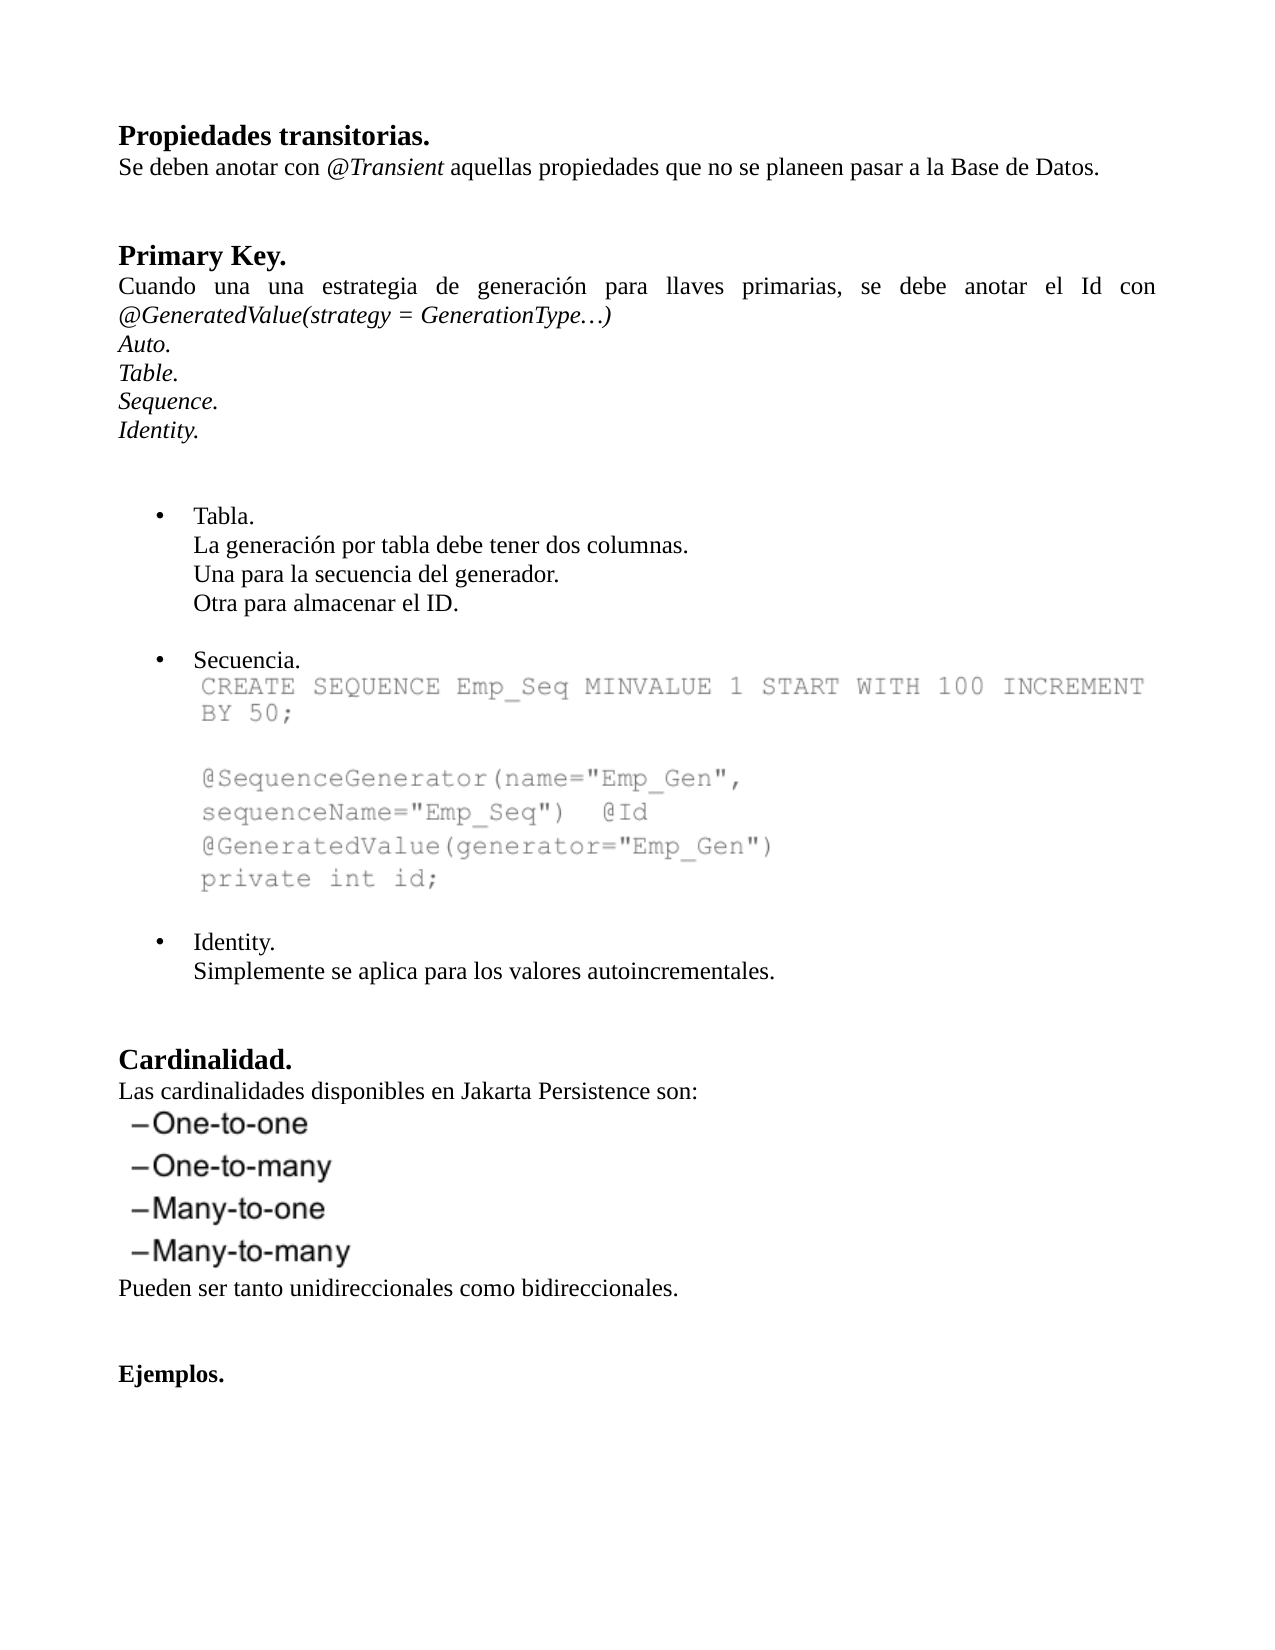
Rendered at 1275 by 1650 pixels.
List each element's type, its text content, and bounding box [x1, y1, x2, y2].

list La generación por tabla debe tener dos columnas. [156, 530, 1157, 559]
list Identity. [156, 927, 1157, 956]
text Se deben anotar con @Transient aquellas propiedades que no se planeen pasar a la Base de Datos. [118, 152, 1157, 180]
text Las cardinalidades disponibles en Jakarta Persistence son: [118, 1076, 1157, 1104]
text Sequence. [118, 386, 1157, 415]
text Pueden ser tanto unidireccionales como bidireccionales. [118, 1273, 1157, 1302]
text Primary Key. [118, 238, 1157, 271]
text Identity. [118, 415, 1157, 444]
text Auto. [118, 329, 1157, 358]
picture [193, 673, 1151, 899]
list Una para la secuencia del generador. [156, 559, 1157, 588]
picture [118, 1104, 370, 1274]
text Cardinalidad. [118, 1042, 1157, 1076]
text Table. [118, 358, 1157, 386]
list Tabla. [156, 501, 1157, 530]
list Secuencia. [156, 645, 1157, 674]
text Ejemplos. [118, 1359, 1157, 1388]
list Simplemente se aplica para los valores autoincrementales. [156, 956, 1157, 985]
text Cuando una una estrategia de generación para llaves primarias, se debe anotar el Id con @GeneratedValue(strategy = GenerationType…) [118, 271, 1157, 329]
list Otra para almacenar el ID. [156, 588, 1157, 616]
text Propiedades transitorias. [118, 118, 1157, 152]
